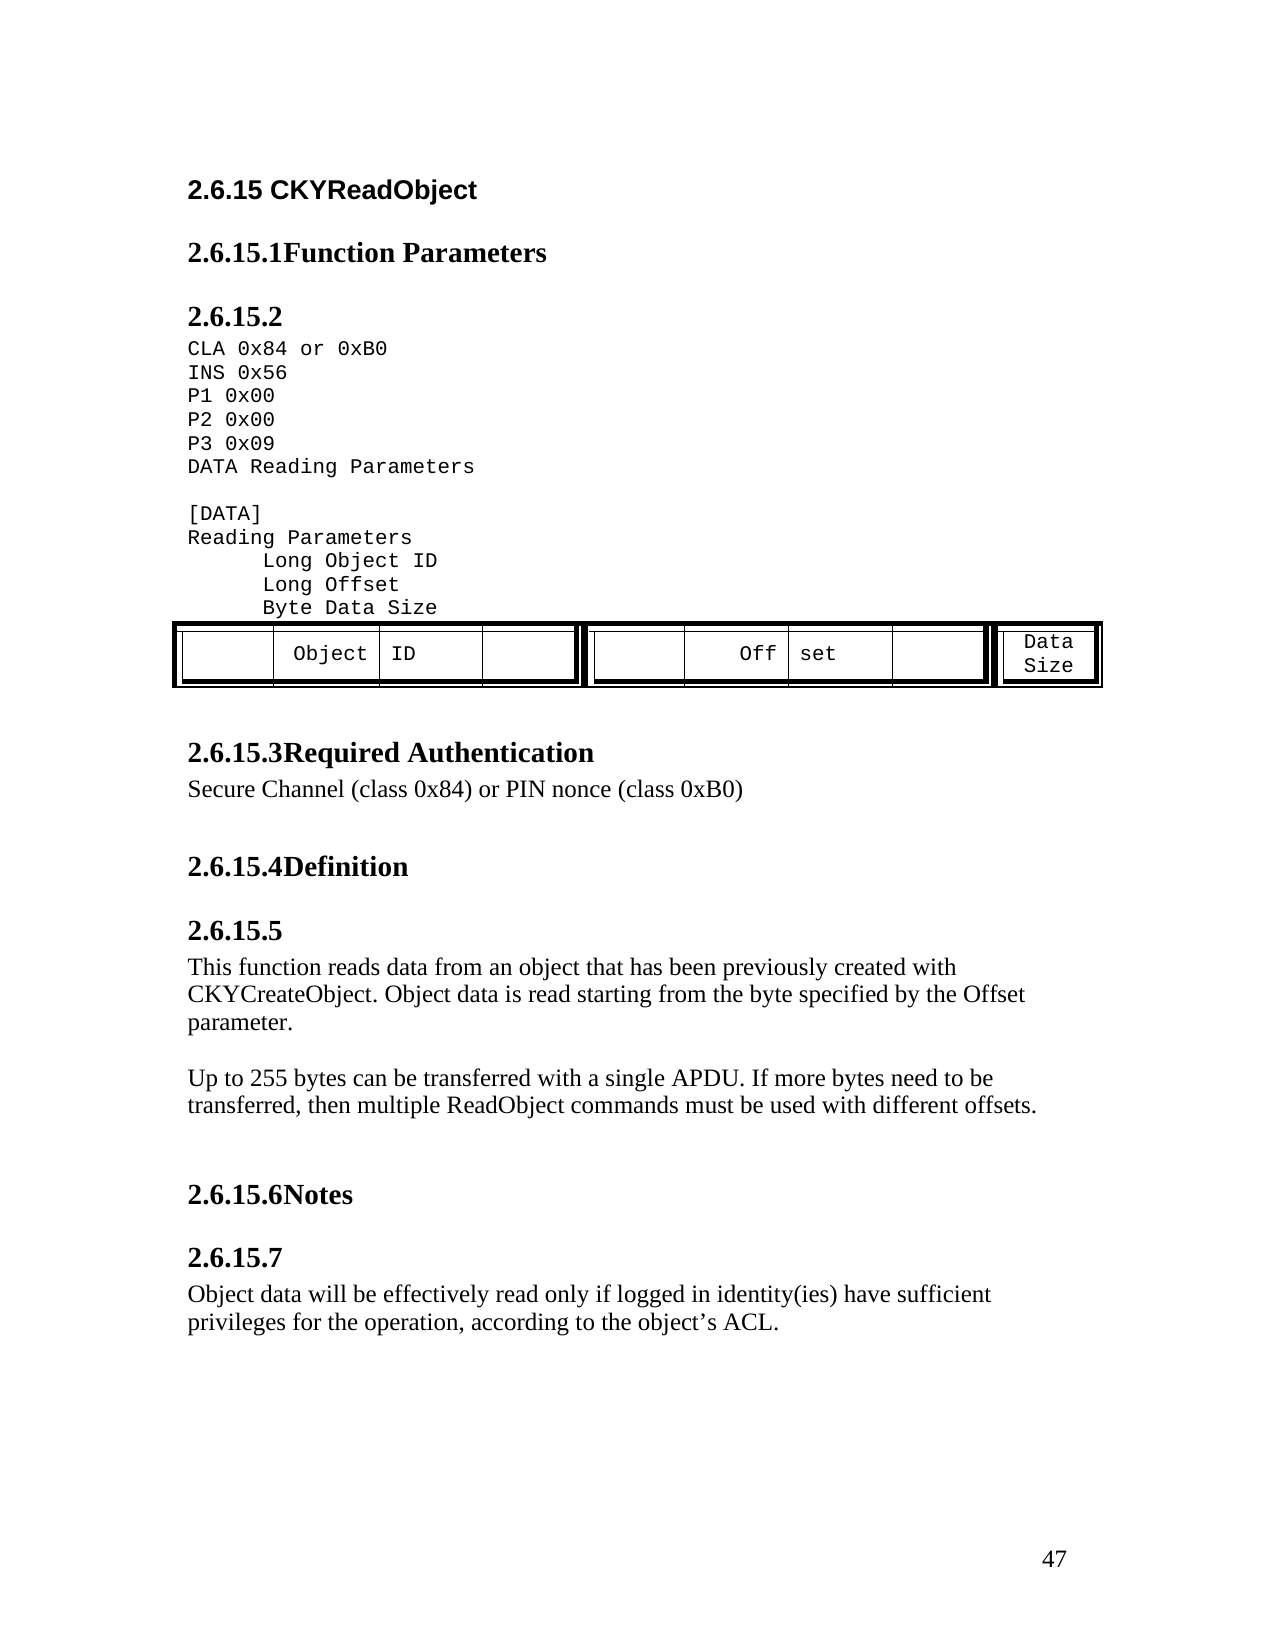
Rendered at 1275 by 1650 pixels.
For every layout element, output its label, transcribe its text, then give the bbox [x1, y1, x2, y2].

text This function reads data from an object that has been previously created with CKYCreateObject. Object data is read starting from the byte specified by the Offset parameter. [187, 953, 1087, 1036]
text P3 0x09 [187, 433, 1087, 456]
table_header [588, 632, 684, 686]
text Byte Data Size [262, 597, 1087, 621]
table_header [893, 626, 983, 631]
table_header [685, 626, 788, 631]
table_header [274, 626, 379, 631]
table_header [893, 632, 983, 679]
subtitle Definition [187, 851, 1087, 883]
table_header [483, 632, 574, 679]
table_header ID [380, 632, 482, 679]
subtitle CKYReadObject [187, 175, 1087, 205]
table_header set [789, 632, 892, 679]
text Reading Parameters [187, 527, 1087, 550]
table_header Object [274, 632, 379, 679]
text P1 0x00 [187, 386, 1087, 409]
subtitle Notes [187, 1178, 1087, 1210]
table_header [177, 626, 273, 631]
text [DATA] [187, 503, 1087, 527]
table_header [483, 626, 574, 631]
table_header Data Size [998, 626, 1101, 686]
table_header [588, 626, 684, 631]
text Long Offset [262, 574, 1087, 597]
text CLA 0x84 or 0xB0 [187, 338, 1087, 362]
text Secure Channel (class 0x84) or PIN nonce (class 0xB0) [187, 775, 1087, 803]
text INS 0x56 [187, 362, 1087, 386]
table_header [380, 626, 482, 631]
table_header [183, 632, 273, 679]
text Up to 255 bytes can be transferred with a single APDU. If more bytes need to be transferred, then multiple ReadObject commands must be used with different offsets. [187, 1064, 1087, 1119]
text Object data will be effectively read only if logged in identity(ies) have sufficient privileges for the operation, according to the object’s ACL. [187, 1280, 1087, 1336]
table_header [177, 632, 273, 686]
text P2 0x00 [187, 409, 1087, 433]
table_header [595, 632, 684, 679]
subtitle Function Parameters [187, 236, 1087, 269]
table_header [789, 626, 892, 631]
subtitle Required Authentication [187, 737, 1087, 769]
table_header Off [685, 632, 788, 679]
text Long Object ID [262, 550, 1087, 574]
text DATA Reading Parameters [187, 456, 1087, 480]
